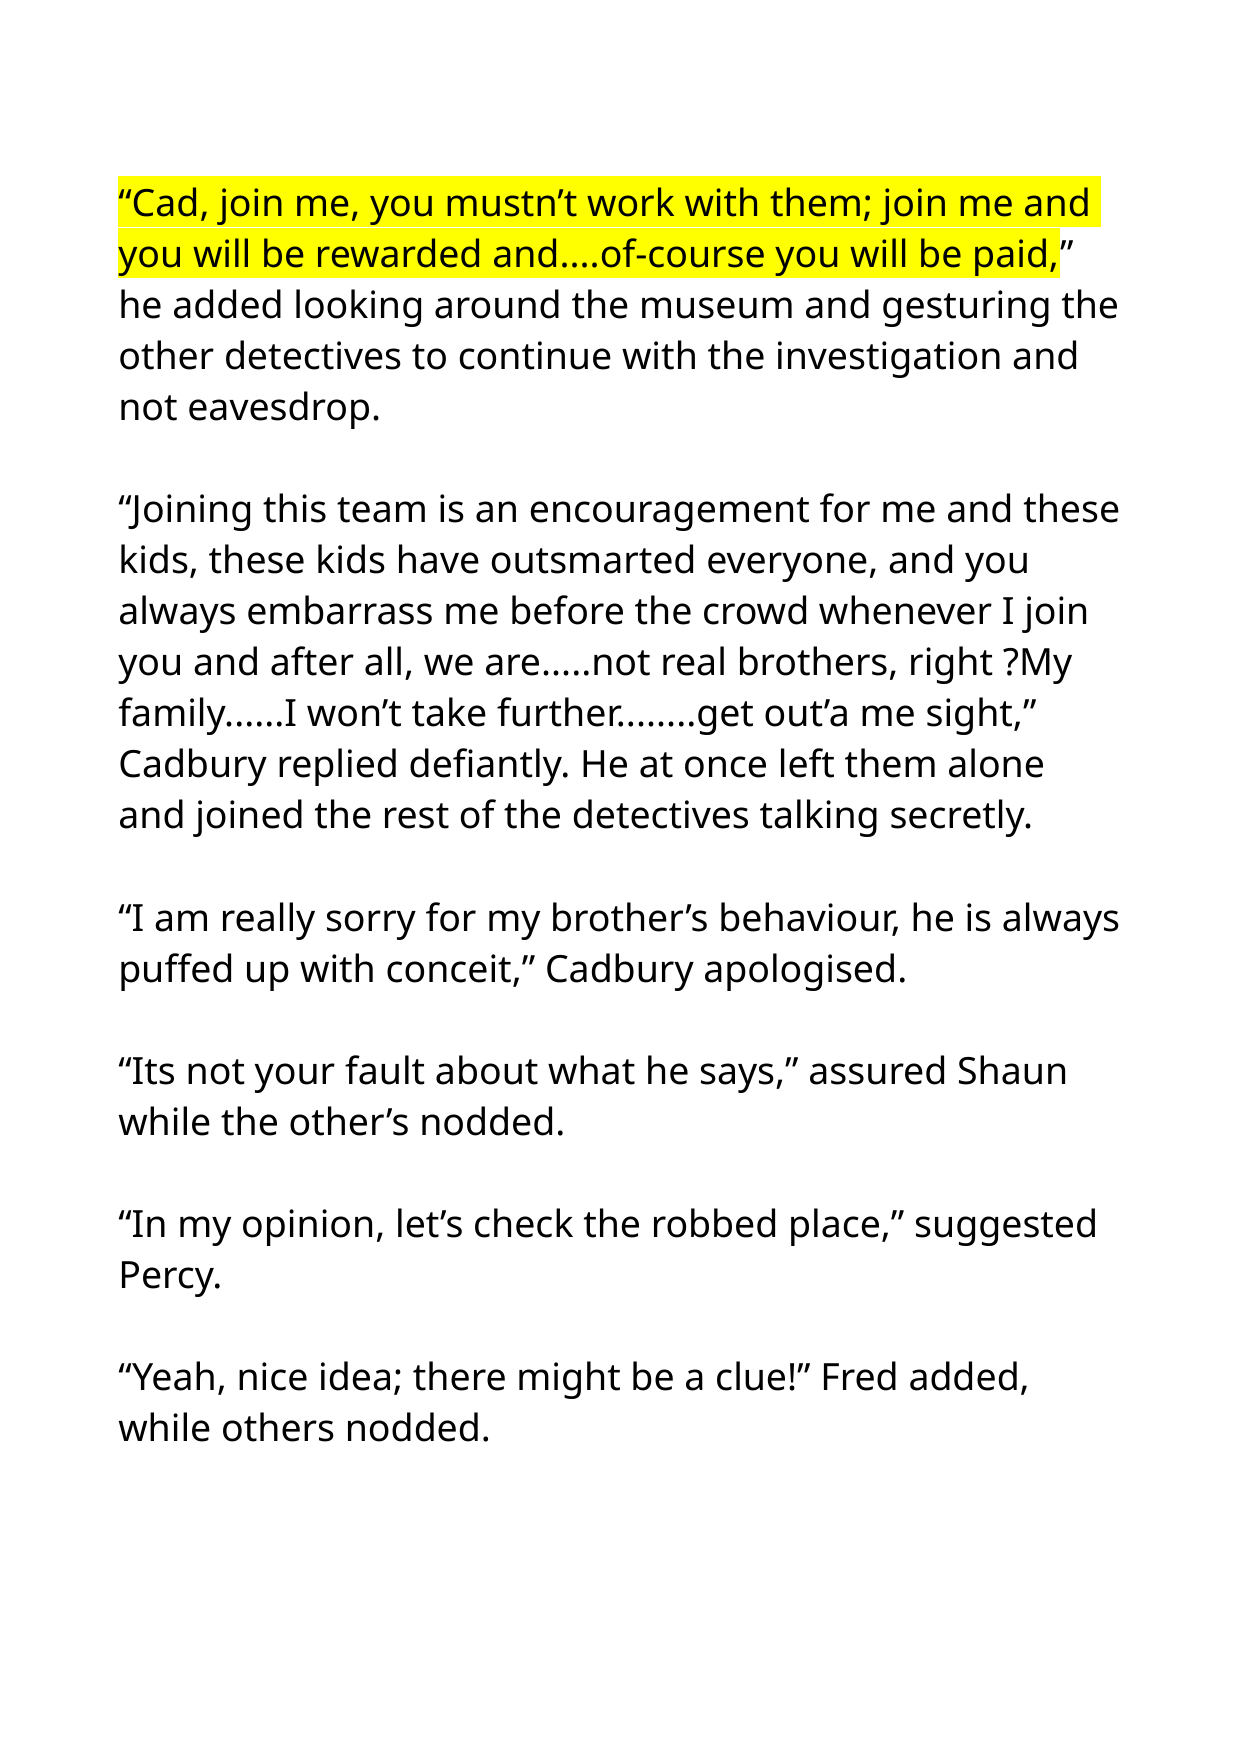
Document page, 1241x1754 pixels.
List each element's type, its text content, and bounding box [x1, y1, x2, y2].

text “In my opinion, let’s check the robbed place,” suggested Percy. [118, 1197, 1122, 1299]
text “I am really sorry for my brother’s behaviour, he is always puffed up with conceit,” Cadbury apologised. [118, 891, 1122, 993]
text “Its not your fault about what he says,” assured Shaun while the other’s nodded. [118, 1044, 1122, 1146]
text “Joining this team is an encouragement for me and these kids, these kids have outsmarted everyone, and you always embarrass me before the crowd whenever I join you and after all, we are.....not real brothers, right ?My family......I won’t take further........get out’a me sight,” Cadbury replied defiantly. He at once left them alone and joined the rest of the detectives talking secretly. [118, 483, 1122, 840]
text “Cad, join me, you mustn’t work with them; join me and you will be rewarded and....of-course you will be paid,” he added looking around the museum and gesturing the other detectives to continue with the investigation and not eavesdrop. [118, 176, 1122, 432]
text “Yeah, nice idea; there might be a clue!” Fred added, while others nodded. [118, 1350, 1122, 1452]
